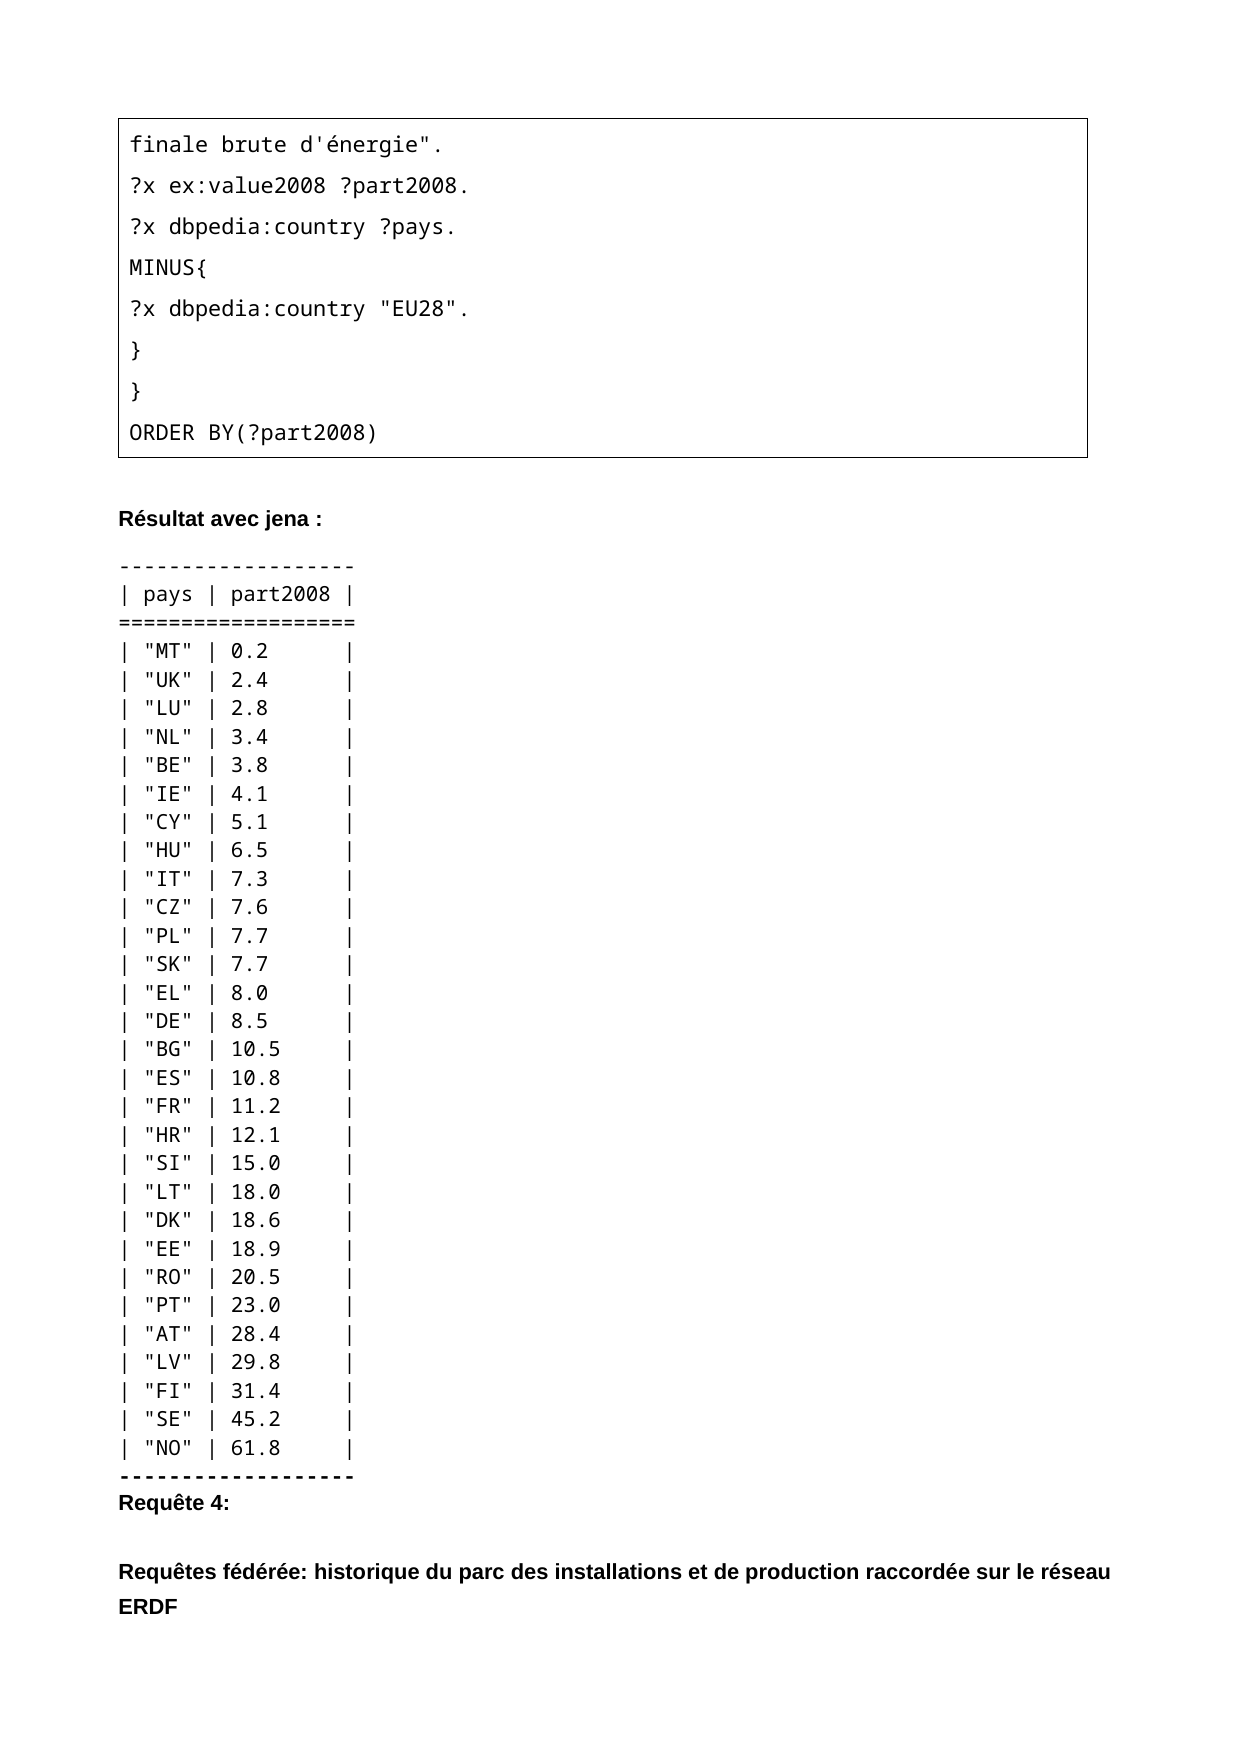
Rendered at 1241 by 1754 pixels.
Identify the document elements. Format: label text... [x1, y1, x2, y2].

text | "PT" | 23.0 | [118, 1291, 1122, 1319]
text | "CY" | 5.1 | [118, 807, 1122, 836]
text | "SE" | 45.2 | [118, 1404, 1122, 1433]
text | "UK" | 2.4 | [118, 665, 1122, 693]
text | "BE" | 3.8 | [118, 750, 1122, 779]
text | "LU" | 2.8 | [118, 693, 1122, 722]
text | pays | part2008 | [118, 579, 1122, 608]
text | "DE" | 8.5 | [118, 1006, 1122, 1034]
text | "FI" | 31.4 | [118, 1376, 1122, 1404]
text | "LV" | 29.8 | [118, 1347, 1122, 1376]
text | "HR" | 12.1 | [118, 1120, 1122, 1148]
text | "EE" | 18.9 | [118, 1234, 1122, 1262]
text | "MT" | 0.2 | [118, 636, 1122, 665]
text Résultat avec jena : [118, 506, 1122, 532]
text | "IE" | 4.1 | [118, 779, 1122, 807]
text | "EL" | 8.0 | [118, 978, 1122, 1006]
text | "FR" | 11.2 | [118, 1091, 1122, 1120]
text | "BG" | 10.5 | [118, 1034, 1122, 1063]
text ------------------- [118, 1461, 1122, 1489]
text | "CZ" | 7.6 | [118, 892, 1122, 921]
text | "DK" | 18.6 | [118, 1205, 1122, 1234]
text Requête 4: [118, 1489, 1122, 1515]
text | "IT" | 7.3 | [118, 864, 1122, 892]
text | "SK" | 7.7 | [118, 949, 1122, 978]
text | "ES" | 10.8 | [118, 1063, 1122, 1091]
text =================== [118, 608, 1122, 636]
text | "PL" | 7.7 | [118, 921, 1122, 949]
text | "SI" | 15.0 | [118, 1148, 1122, 1177]
text | "AT" | 28.4 | [118, 1319, 1122, 1347]
text | "HU" | 6.5 | [118, 836, 1122, 864]
text ------------------- [118, 551, 1122, 579]
text | "NO" | 61.8 | [118, 1433, 1122, 1461]
text | "RO" | 20.5 | [118, 1262, 1122, 1291]
text | "LT" | 18.0 | [118, 1177, 1122, 1205]
text | "NL" | 3.4 | [118, 722, 1122, 750]
text Requêtes fédérée: historique du parc des installations et de production raccordée sur le réseau ERDF [118, 1559, 1122, 1619]
table_header finale brute d'énergie". ?x ex:value2008 ?part2008. ?x dbpedia:country ?pays. MINUS{ ?x dbpedia:country "EU28". } } ORDER BY(?part2008) [119, 119, 1087, 457]
